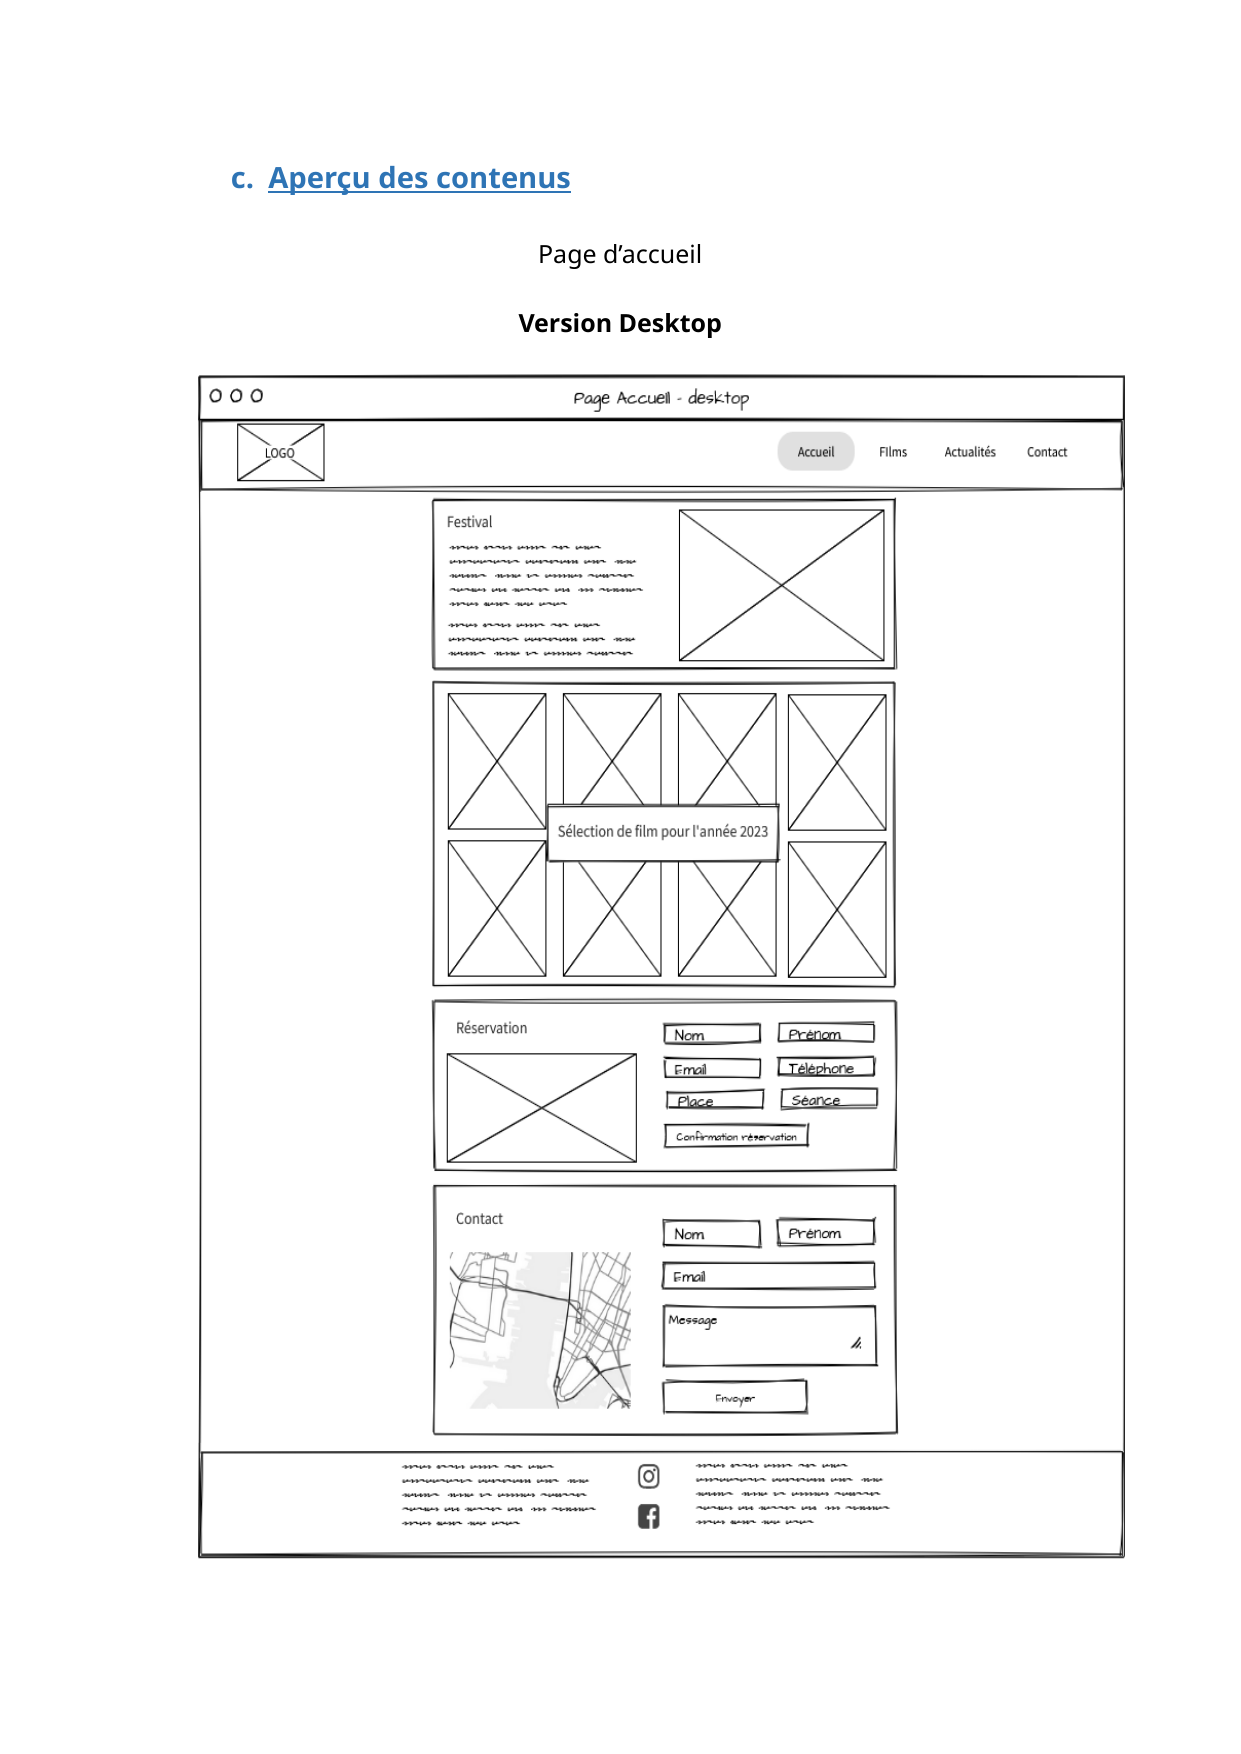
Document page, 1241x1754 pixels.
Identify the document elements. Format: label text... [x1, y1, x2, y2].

picture [193, 373, 1129, 1563]
list Aperçu des contenus [231, 158, 1122, 197]
text Version Desktop [118, 305, 1122, 339]
text Page d’accueil [118, 237, 1122, 271]
